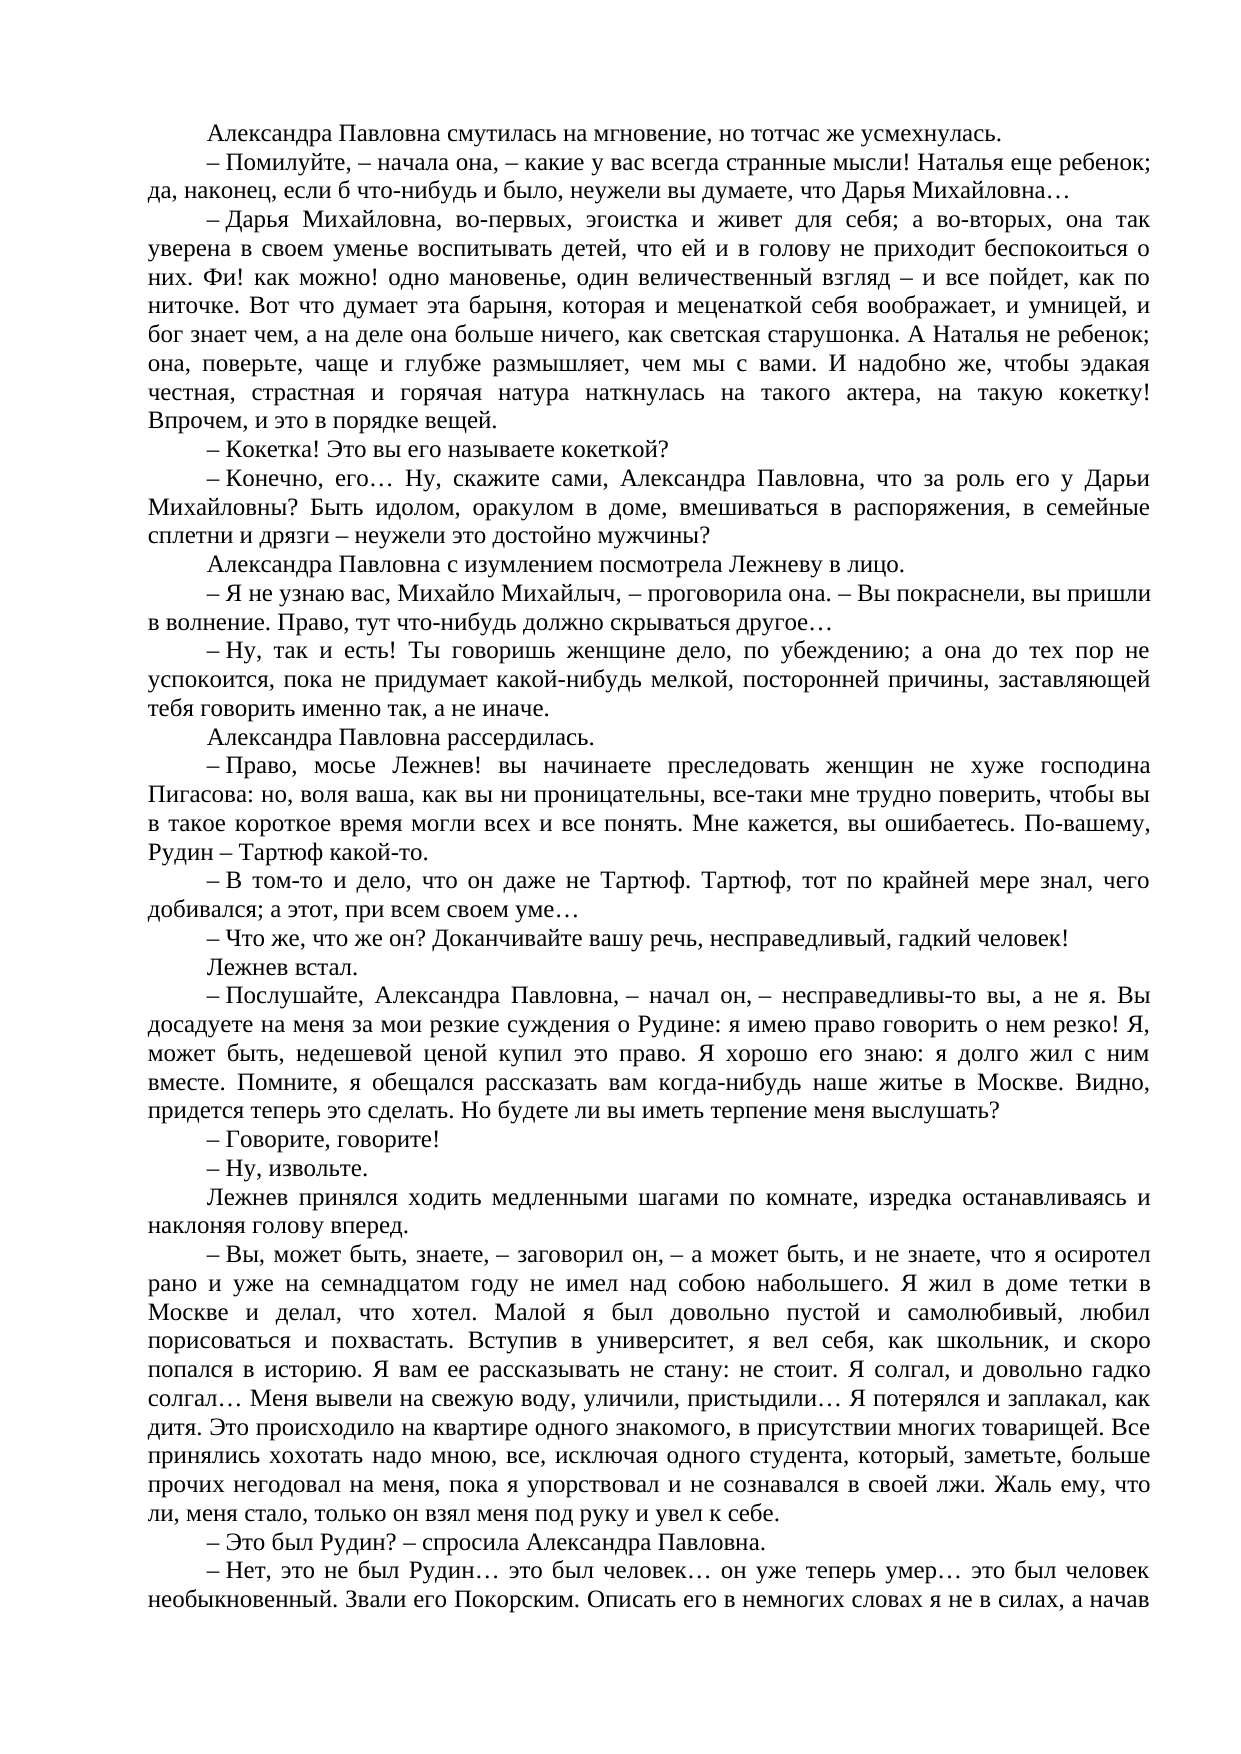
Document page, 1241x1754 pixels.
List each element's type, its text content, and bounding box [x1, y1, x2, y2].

text – Вы, может быть, знаете, – заговорил он, – а может быть, и не знаете, что я осиротел рано и уже на семнадцатом году не имел над собою набольшего. Я жил в доме тетки в Москве и делал, что хотел. Малой я был довольно пустой и самолюбивый, любил порисоваться и похвастать. Вступив в университет, я вел себя, как школьник, и скоро попался в историю. Я вам ее рассказывать не стану: не стоит. Я солгал, и довольно гадко солгал… Меня вывели на свежую воду, уличили, пристыдили… Я потерялся и заплакал, как дитя. Это происходило на квартире одного знакомого, в присутствии многих товарищей. Все принялись хохотать надо мною, все, исключая одного студента, который, заметьте, больше прочих негодовал на меня, пока я упорствовал и не сознавался в своей лжи. Жаль ему, что ли, меня стало, только он взял меня под руку и увел к себе. [148, 1239, 1152, 1527]
text – Конечно, его… Ну, скажите сами, Александра Павловна, что за роль его у Дарьи Михайловны? Быть идолом, оракулом в доме, вмешиваться в распоряжения, в семейные сплетни и дрязги – неужели это достойно мужчины? [148, 463, 1152, 549]
text – Нет, это не был Рудин… это был человек… он уже теперь умер… это был человек необыкновенный. Звали его Покорским. Описать его в немногих словах я не в силах, а начав [148, 1556, 1152, 1613]
text – Дарья Михайловна, во-первых, эгоистка и живет для себя; а во-вторых, она так уверена в своем уменье воспитывать детей, что ей и в голову не приходит беспокоиться о них. Фи! как можно! одно мановенье, один величественный взгляд – и все пойдет, как по ниточке. Вот что думает эта барыня, которая и меценаткой себя воображает, и умницей, и бог знает чем, а на деле она больше ничего, как светская старушонка. А Наталья не ребенок; она, поверьте, чаще и глубже размышляет, чем мы с вами. И надобно же, чтобы эдакая честная, страстная и горячая натура наткнулась на такого актера, на такую кокетку! Впрочем, и это в порядке вещей. [148, 204, 1152, 434]
text Лежнев встал. [148, 952, 1152, 981]
text Александра Павловна смутилась на мгновение, но тотчас же усмехнулась. [148, 118, 1152, 147]
text Александра Павловна с изумлением посмотрела Лежневу в лицо. [148, 549, 1152, 578]
text Александра Павловна рассердилась. [148, 722, 1152, 751]
text – В том-то и дело, что он даже не Тартюф. Тартюф, тот по крайней мере знал, чего добивался; а этот, при всем своем уме… [148, 866, 1152, 923]
text – Помилуйте, – начала она, – какие у вас всегда странные мысли! Наталья еще ребенок; да, наконец, если б что-нибудь и было, неужели вы думаете, что Дарья Михайловна… [148, 147, 1152, 204]
text – Что же, что же он? Доканчивайте вашу речь, несправедливый, гадкий человек! [148, 923, 1152, 952]
text – Это был Рудин? – спросила Александра Павловна. [148, 1527, 1152, 1556]
text Лежнев принялся ходить медленными шагами по комнате, изредка останавливаясь и наклоняя голову вперед. [148, 1182, 1152, 1239]
text – Ну, так и есть! Ты говоришь женщине дело, по убеждению; а она до тех пор не успокоится, пока не придумает какой-нибудь мелкой, посторонней причины, заставляющей тебя говорить именно так, а не иначе. [148, 636, 1152, 722]
text – Я не узнаю вас, Михайло Михайлыч, – проговорила она. – Вы покраснели, вы пришли в волнение. Право, тут что-нибудь должно скрываться другое… [148, 578, 1152, 636]
text – Кокетка! Это вы его называете кокеткой? [148, 434, 1152, 463]
text – Ну, извольте. [148, 1153, 1152, 1182]
text – Послушайте, Александра Павловна, – начал он, – несправедливы-то вы, а не я. Вы досадуете на меня за мои резкие суждения о Рудине: я имею право говорить о нем резко! Я, может быть, недешевой ценой купил это право. Я хорошо его знаю: я долго жил с ним вместе. Помните, я обещался рассказать вам когда-нибудь наше житье в Москве. Видно, придется теперь это сделать. Но будете ли вы иметь терпение меня выслушать? [148, 981, 1152, 1124]
text – Говорите, говорите! [148, 1124, 1152, 1153]
text – Право, мосье Лежнев! вы начинаете преследовать женщин не хуже господина Пигасова: но, воля ваша, как вы ни проницательны, все-таки мне трудно поверить, чтобы вы в такое короткое время могли всех и все понять. Мне кажется, вы ошибаетесь. По-вашему, Рудин – Тартюф какой-то. [148, 751, 1152, 866]
